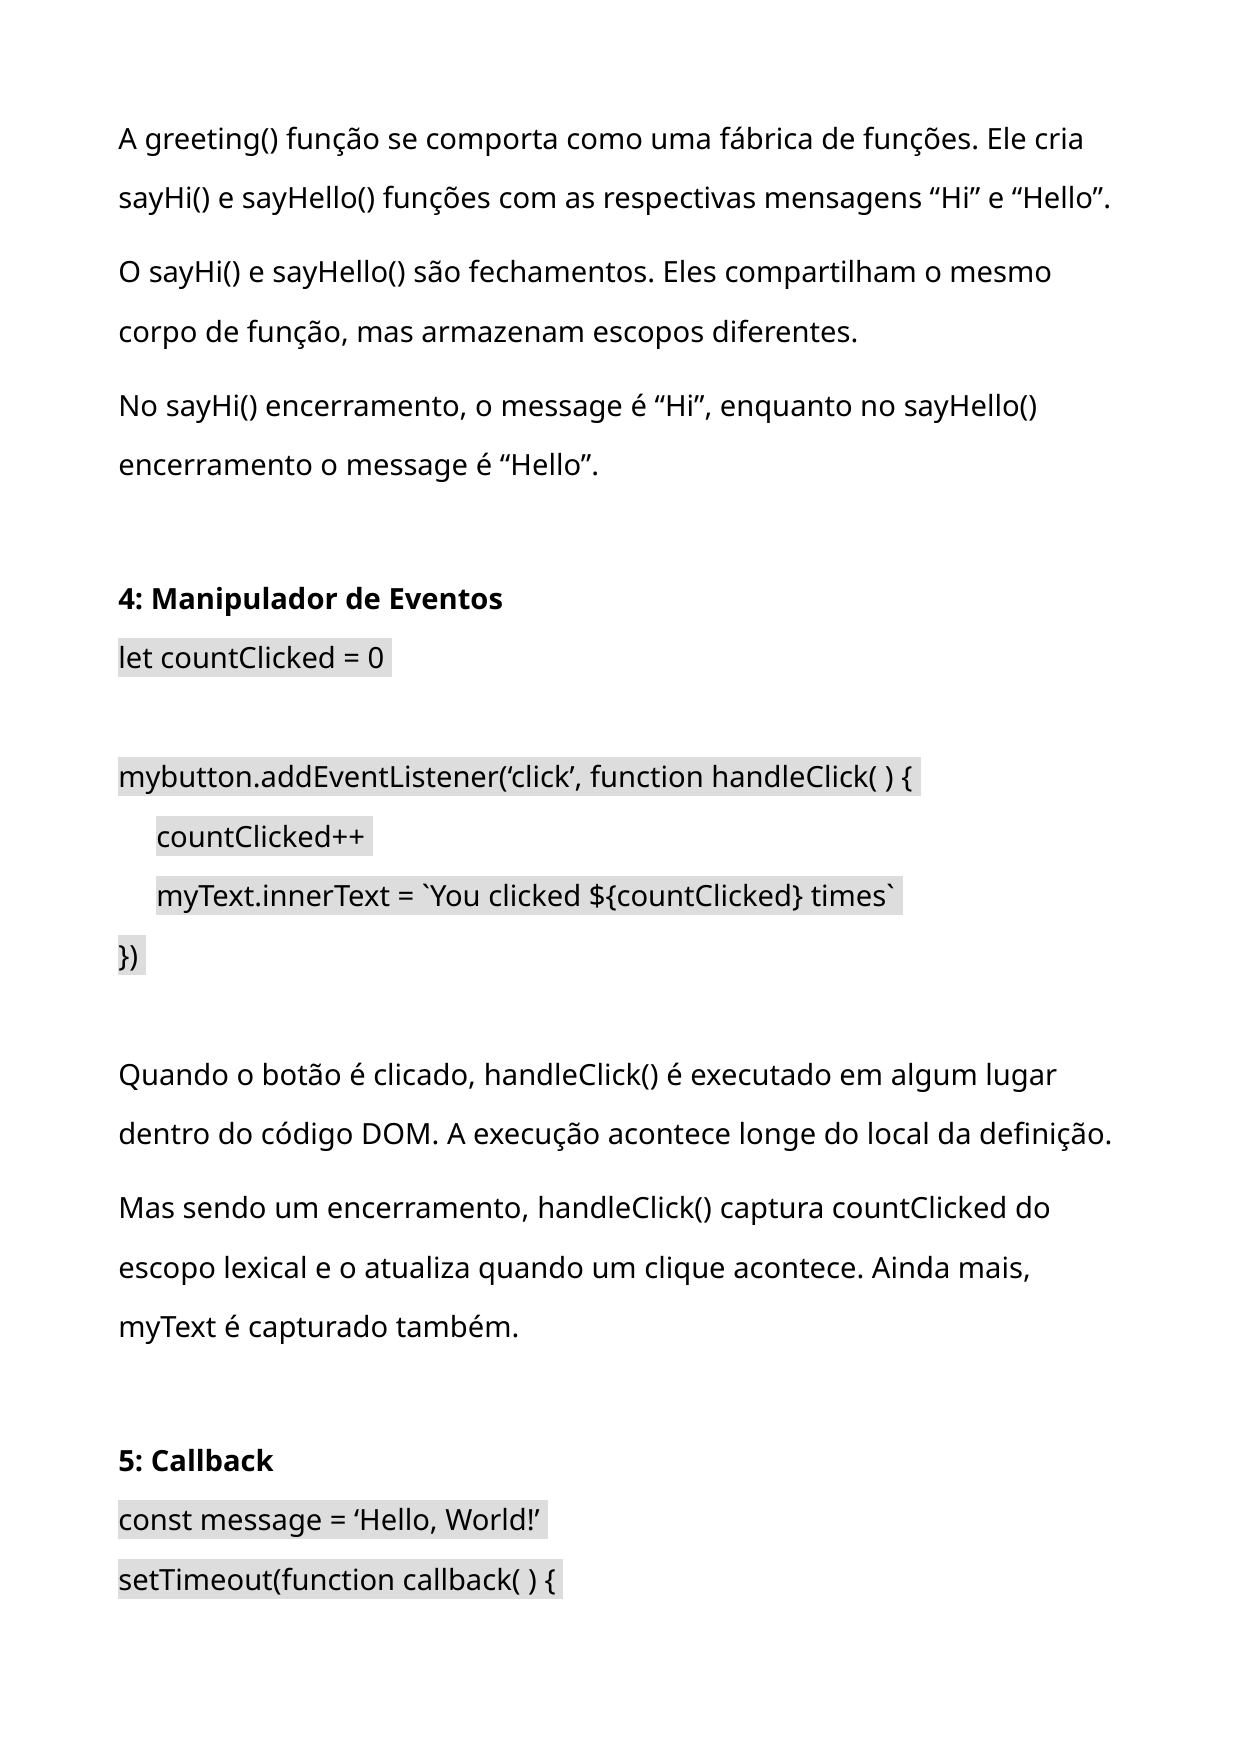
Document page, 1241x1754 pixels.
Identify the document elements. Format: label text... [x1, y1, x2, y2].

text countClicked++ [118, 816, 1122, 856]
text mybutton.addEventListener(‘click’, function handleClick( ) { [118, 757, 1122, 796]
text const message = ‘Hello, World!’ [118, 1499, 1122, 1539]
text O sayHi() e sayHello() são fechamentos. Eles compartilham o mesmo corpo de função, mas armazenam escopos diferentes. [118, 252, 1122, 351]
text 4: Manipulador de Eventos [118, 578, 1122, 618]
text let countClicked = 0 [118, 638, 1122, 677]
text No sayHi() encerramento, o message é “Hi”, enquanto no sayHello() encerramento o message é “Hello”. [118, 385, 1122, 484]
text Mas sendo um encerramento, handleClick() captura countClicked do escopo lexical e o atualiza quando um clique acontece. Ainda mais, myText é capturado também. [118, 1188, 1122, 1346]
text setTimeout(function callback( ) { [118, 1559, 1122, 1599]
text myText.innerText = `You clicked ${countClicked} times` [118, 876, 1122, 915]
text Quando o botão é clicado, handleClick() é executado em algum lugar dentro do código DOM. A execução acontece longe do local da definição. [118, 1054, 1122, 1153]
text }) [118, 935, 1122, 975]
text 5: Callback [118, 1440, 1122, 1480]
text A greeting() função se comporta como uma fábrica de funções. Ele cria sayHi() e sayHello() funções com as respectivas mensagens “Hi” e “Hello”. [118, 118, 1122, 217]
